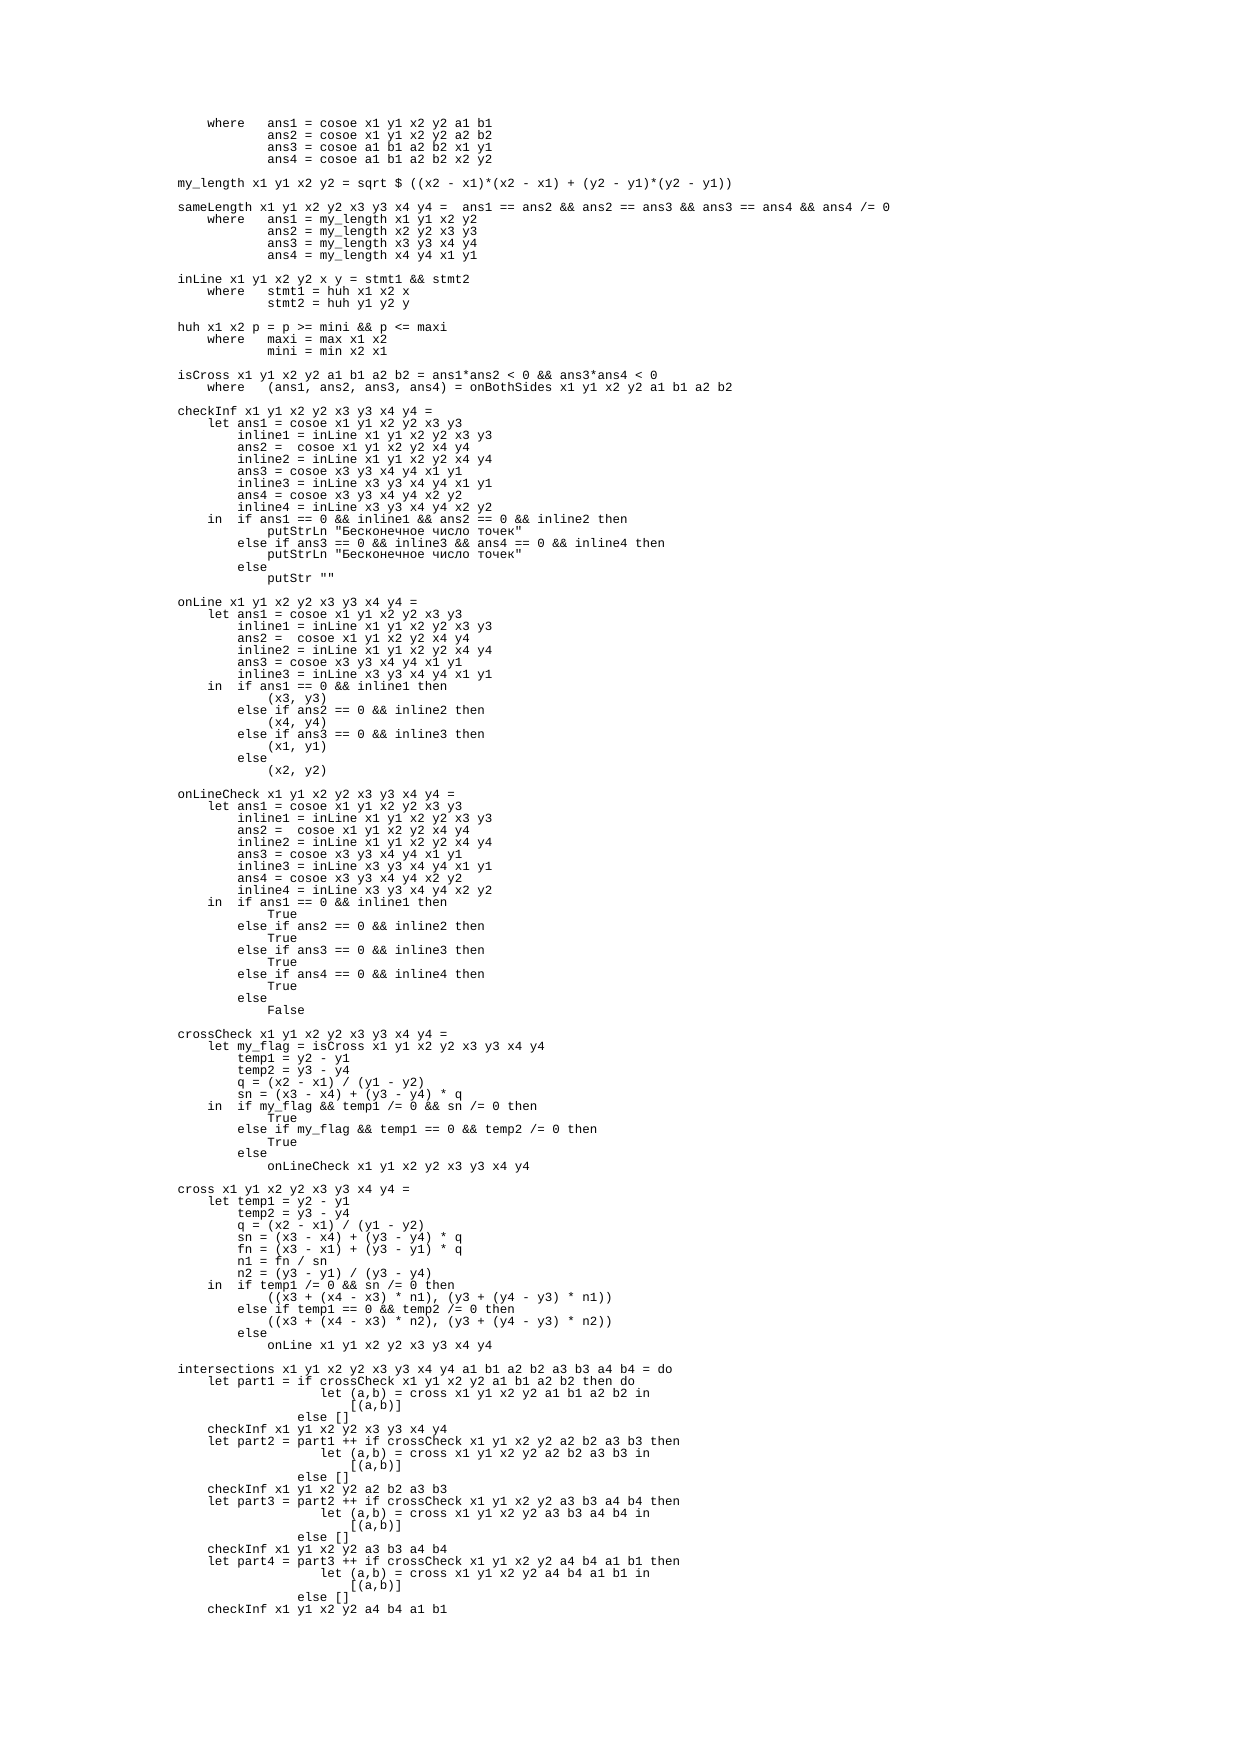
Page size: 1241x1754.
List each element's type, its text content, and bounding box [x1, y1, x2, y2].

text else if ans3 == 0 && inline3 then [177, 729, 1152, 741]
text else [] [347, 1472, 1152, 1484]
text where stmt1 = huh x1 x2 x [177, 286, 1152, 298]
text let part1 = if crossCheck x1 y1 x2 y2 a1 b1 a2 b2 then do [177, 1376, 1152, 1388]
text else if my_flag && temp1 == 0 && temp2 /= 0 then [177, 1124, 1152, 1136]
text else [] [347, 1532, 1152, 1544]
text onLine x1 y1 x2 y2 x3 y3 x4 y4 = [177, 597, 1152, 609]
text [(a,b)] [399, 1460, 1152, 1472]
text mini = min x2 x1 [177, 346, 1152, 358]
text else [177, 561, 1152, 573]
text else [] [177, 1592, 337, 1603]
text inline1 = inLine x1 y1 x2 y2 x3 y3 [177, 813, 1152, 825]
text ans4 = cosoe a1 b1 a2 b2 x2 y2 [177, 154, 1152, 166]
text in if temp1 /= 0 && sn /= 0 then [177, 1280, 1152, 1292]
text inline4 = inLine x3 y3 x4 y4 x2 y2 [177, 885, 1152, 897]
text (x1, y1) [177, 741, 1152, 753]
text inline1 = inLine x1 y1 x2 y2 x3 y3 [177, 621, 1152, 633]
text else [177, 753, 1152, 765]
text huh x1 x2 p = p >= mini && p <= maxi [177, 322, 1152, 334]
text ans2 = cosoe x1 y1 x2 y2 x4 y4 [177, 825, 1152, 837]
text let part4 = part3 ++ if crossCheck x1 y1 x2 y2 a4 b4 a1 b1 then [177, 1556, 1152, 1568]
text checkInf x1 y1 x2 y2 a2 b2 a3 b3 [177, 1484, 1152, 1496]
text True [177, 909, 1152, 921]
text checkInf x1 y1 x2 y2 x3 y3 x4 y4 = [177, 406, 1152, 418]
text sn = (x3 - x4) + (y3 - y4) * q [177, 1088, 1152, 1100]
text let (a,b) = cross x1 y1 x2 y2 a3 b3 a4 b4 in [177, 1508, 1152, 1520]
text ans4 = my_length x4 y4 x1 y1 [177, 250, 1152, 262]
text ans2 = cosoe x1 y1 x2 y2 x4 y4 [177, 442, 1152, 453]
text checkInf x1 y1 x2 y2 x3 y3 x4 y4 [177, 1424, 1152, 1436]
text else [] [177, 1532, 337, 1544]
text inline2 = inLine x1 y1 x2 y2 x4 y4 [177, 645, 1152, 657]
text stmt2 = huh y1 y2 y [177, 298, 1152, 310]
text let (a,b) = cross x1 y1 x2 y2 a2 b2 a3 b3 in [177, 1448, 1152, 1460]
text else if ans3 == 0 && inline3 then [177, 945, 1152, 957]
text True [177, 933, 1152, 945]
text ans4 = cosoe x3 y3 x4 y4 x2 y2 [177, 489, 1152, 501]
text else if ans3 == 0 && inline3 && ans4 == 0 && inline4 then [177, 537, 1152, 549]
text temp2 = y3 - y4 [177, 1208, 1152, 1220]
text [(a,b)] [177, 1460, 352, 1472]
text ((x3 + (x4 - x3) * n2), (y3 + (y4 - y3) * n2)) [177, 1316, 1152, 1328]
text ans2 = cosoe x1 y1 x2 y2 a2 b2 [177, 130, 1152, 142]
text ans3 = my_length x3 y3 x4 y4 [177, 238, 1152, 250]
text inLine x1 y1 x2 y2 x y = stmt1 && stmt2 [177, 274, 1152, 286]
text else [177, 993, 1152, 1004]
text fn = (x3 - x1) + (y3 - y1) * q [177, 1244, 1152, 1256]
text where ans1 = my_length x1 y1 x2 y2 [177, 214, 1152, 226]
text where maxi = max x1 x2 [177, 334, 1152, 346]
text ans4 = cosoe x3 y3 x4 y4 x2 y2 [177, 873, 1152, 885]
text let ans1 = cosoe x1 y1 x2 y2 x3 y3 [177, 801, 1152, 813]
text else [] [347, 1592, 1152, 1603]
text True [177, 1112, 1152, 1124]
text onLineCheck x1 y1 x2 y2 x3 y3 x4 y4 [177, 1160, 1152, 1172]
text where (ans1, ans2, ans3, ans4) = onBothSides x1 y1 x2 y2 a1 b1 a2 b2 [177, 382, 1152, 394]
text else [177, 1148, 1152, 1160]
text else if ans4 == 0 && inline4 then [177, 969, 1152, 981]
text temp2 = y3 - y4 [177, 1064, 1152, 1076]
text ((x3 + (x4 - x3) * n1), (y3 + (y4 - y3) * n1)) [177, 1292, 1152, 1304]
text onLine x1 y1 x2 y2 x3 y3 x4 y4 [177, 1340, 1152, 1352]
text let ans1 = cosoe x1 y1 x2 y2 x3 y3 [177, 418, 1152, 429]
text sameLength x1 y1 x2 y2 x3 y3 x4 y4 = ans1 == ans2 && ans2 == ans3 && ans3 == ans4 && ans4 /= 0 [177, 202, 1152, 214]
text ans2 = cosoe x1 y1 x2 y2 x4 y4 [177, 633, 1152, 645]
text putStrLn "Бесконечное число точек" [177, 525, 1152, 537]
text else if ans2 == 0 && inline2 then [177, 921, 1152, 933]
text inline2 = inLine x1 y1 x2 y2 x4 y4 [177, 453, 1152, 466]
text ans3 = cosoe x3 y3 x4 y4 x1 y1 [177, 466, 1152, 477]
text (x3, y3) [177, 693, 1152, 705]
text let temp1 = y2 - y1 [177, 1196, 1152, 1208]
text isCross x1 y1 x2 y2 a1 b1 a2 b2 = ans1*ans2 < 0 && ans3*ans4 < 0 [177, 370, 1152, 382]
text let (a,b) = cross x1 y1 x2 y2 a1 b1 a2 b2 in [177, 1388, 1152, 1400]
text putStr "" [177, 573, 1152, 585]
text ans3 = cosoe a1 b1 a2 b2 x1 y1 [177, 142, 1152, 154]
text [(a,b)] [353, 1579, 1152, 1592]
text inline4 = inLine x3 y3 x4 y4 x2 y2 [177, 501, 1152, 513]
text False [177, 1004, 1152, 1017]
text cross x1 y1 x2 y2 x3 y3 x4 y4 = [177, 1184, 1152, 1196]
text intersections x1 y1 x2 y2 x3 y3 x4 y4 a1 b1 a2 b2 a3 b3 a4 b4 = do [177, 1364, 1152, 1376]
text else [] [177, 1412, 337, 1424]
text [(a,b)] [177, 1400, 352, 1412]
text onLineCheck x1 y1 x2 y2 x3 y3 x4 y4 = [177, 789, 1152, 801]
text [(a,b)] [399, 1520, 1152, 1532]
text True [177, 957, 1152, 969]
text else [] [177, 1472, 337, 1484]
text n1 = fn / sn [177, 1256, 1152, 1268]
text checkInf x1 y1 x2 y2 a3 b3 a4 b4 [177, 1544, 1152, 1556]
text crossCheck x1 y1 x2 y2 x3 y3 x4 y4 = [177, 1028, 1152, 1041]
text my_length x1 y1 x2 y2 = sqrt $ ((x2 - x1)*(x2 - x1) + (y2 - y1)*(y2 - y1)) [177, 178, 1152, 190]
text inline3 = inLine x3 y3 x4 y4 x1 y1 [177, 669, 1152, 681]
text else [177, 1328, 1152, 1340]
text else [] [347, 1412, 1152, 1424]
text [(a,b)] [353, 1520, 398, 1532]
text [177, 1579, 353, 1592]
text temp1 = y2 - y1 [177, 1052, 1152, 1064]
text (x4, y4) [177, 717, 1152, 729]
text else if ans2 == 0 && inline2 then [177, 705, 1152, 717]
text [(a,b)] [399, 1400, 1152, 1412]
text (x2, y2) [177, 765, 1152, 777]
text in if ans1 == 0 && inline1 then [177, 681, 1152, 693]
text let ans1 = cosoe x1 y1 x2 y2 x3 y3 [177, 609, 1152, 621]
text ans3 = cosoe x3 y3 x4 y4 x1 y1 [177, 657, 1152, 669]
text [(a,b)] [353, 1400, 398, 1412]
text in if ans1 == 0 && inline1 && ans2 == 0 && inline2 then [177, 513, 1152, 525]
text inline3 = inLine x3 y3 x4 y4 x1 y1 [177, 861, 1152, 873]
text [(a,b)] [177, 1520, 352, 1532]
text True [177, 981, 1152, 993]
text in if ans1 == 0 && inline1 then [177, 897, 1152, 909]
text inline1 = inLine x1 y1 x2 y2 x3 y3 [177, 429, 1152, 442]
text where ans1 = cosoe x1 y1 x2 y2 a1 b1 [177, 118, 1152, 130]
text let part3 = part2 ++ if crossCheck x1 y1 x2 y2 a3 b3 a4 b4 then [177, 1496, 1152, 1508]
text let (a,b) = cross x1 y1 x2 y2 a4 b4 a1 b1 in [177, 1568, 1152, 1579]
text True [177, 1136, 1152, 1148]
text in if my_flag && temp1 /= 0 && sn /= 0 then [177, 1100, 1152, 1112]
text ans3 = cosoe x3 y3 x4 y4 x1 y1 [177, 849, 1152, 861]
text let part2 = part1 ++ if crossCheck x1 y1 x2 y2 a2 b2 a3 b3 then [177, 1436, 1152, 1448]
text let my_flag = isCross x1 y1 x2 y2 x3 y3 x4 y4 [177, 1041, 1152, 1052]
text [(a,b)] [353, 1460, 398, 1472]
text putStrLn "Бесконечное число точек" [177, 549, 1152, 561]
text n2 = (y3 - y1) / (y3 - y4) [177, 1268, 1152, 1280]
text inline2 = inLine x1 y1 x2 y2 x4 y4 [177, 837, 1152, 849]
text sn = (x3 - x4) + (y3 - y4) * q [177, 1232, 1152, 1244]
text else if temp1 == 0 && temp2 /= 0 then [177, 1304, 1152, 1316]
text inline3 = inLine x3 y3 x4 y4 x1 y1 [177, 477, 1152, 489]
text q = (x2 - x1) / (y1 - y2) [177, 1220, 1152, 1232]
text checkInf x1 y1 x2 y2 a4 b4 a1 b1 [177, 1603, 1152, 1616]
text ans2 = my_length x2 y2 x3 y3 [177, 226, 1152, 238]
text q = (x2 - x1) / (y1 - y2) [177, 1076, 1152, 1088]
